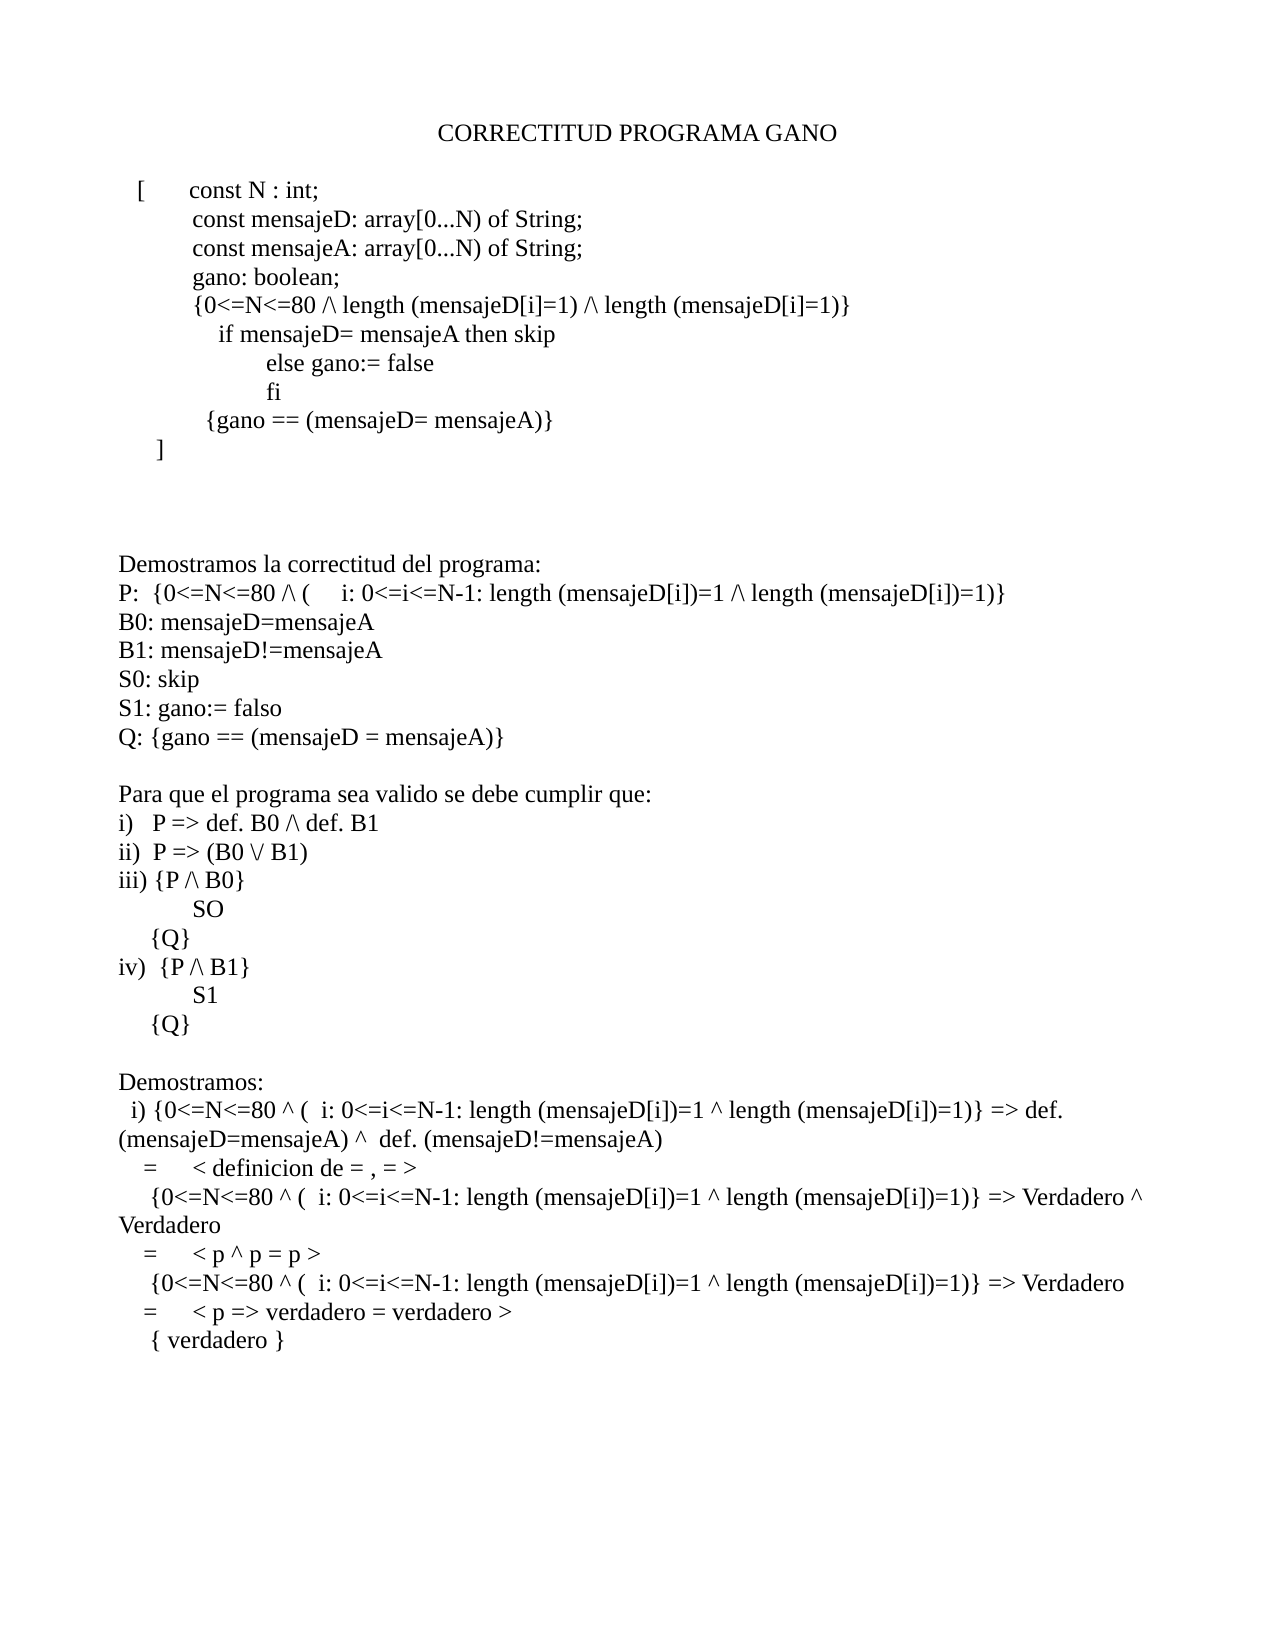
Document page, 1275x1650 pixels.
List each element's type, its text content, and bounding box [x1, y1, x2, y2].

text const mensajeA: array[0...N) of String; [118, 233, 1157, 262]
text else gano:= false [118, 348, 1157, 377]
text i) {0<=N<=80 ^ ( i: 0<=i<=N-1: length (mensajeD[i])=1 ^ length (mensajeD[i])=1)} => def. (mensajeD=mensajeA) ^ def. (mensajeD!=mensajeA) [118, 1096, 1157, 1153]
text iv) {P /\ B1} [118, 952, 1157, 981]
text {0<=N<=80 /\ length (mensajeD[i]=1) /\ length (mensajeD[i]=1)} [118, 291, 1157, 319]
text fi [118, 377, 1157, 406]
text CORRECTITUD PROGRAMA GANO [118, 118, 1157, 147]
text {0<=N<=80 ^ ( i: 0<=i<=N-1: length (mensajeD[i])=1 ^ length (mensajeD[i])=1)} => Verdadero [118, 1268, 1157, 1297]
text gano: boolean; [118, 262, 1157, 291]
text S0: skip [118, 664, 1157, 693]
text SO [118, 894, 1157, 923]
text const mensajeD: array[0...N) of String; [118, 204, 1157, 233]
text P: {0<=N<=80 /\ ( i: 0<=i<=N-1: length (mensajeD[i])=1 /\ length (mensajeD[i])=1)} [118, 578, 1157, 607]
text = < p ^ p = p > [118, 1239, 1157, 1268]
text ii) P => (B0 \/ B1) [118, 837, 1157, 866]
text = < p => verdadero = verdadero > [118, 1297, 1157, 1326]
text [ const N : int; [118, 176, 1157, 204]
text Para que el programa sea valido se debe cumplir que: [118, 779, 1157, 808]
text S1: gano:= falso [118, 693, 1157, 722]
text if mensajeD= mensajeA then skip [118, 319, 1157, 348]
text {gano == (mensajeD= mensajeA)} [118, 406, 1157, 434]
text Demostramos la correctitud del programa: [118, 549, 1157, 578]
text iii) {P /\ B0} [118, 866, 1157, 894]
text {0<=N<=80 ^ ( i: 0<=i<=N-1: length (mensajeD[i])=1 ^ length (mensajeD[i])=1)} => Verdadero ^ Verdadero [118, 1182, 1157, 1239]
text Demostramos: [118, 1067, 1157, 1096]
text Q: {gano == (mensajeD = mensajeA)} [118, 722, 1157, 751]
text {Q} [118, 1009, 1157, 1038]
text B1: mensajeD!=mensajeA [118, 636, 1157, 664]
text {Q} [118, 923, 1157, 952]
text { verdadero } [118, 1326, 1157, 1354]
text = < definicion de = , = > [118, 1153, 1157, 1182]
text ] [118, 434, 1157, 463]
text S1 [118, 981, 1157, 1009]
text B0: mensajeD=mensajeA [118, 607, 1157, 636]
text i) P => def. B0 /\ def. B1 [118, 808, 1157, 837]
